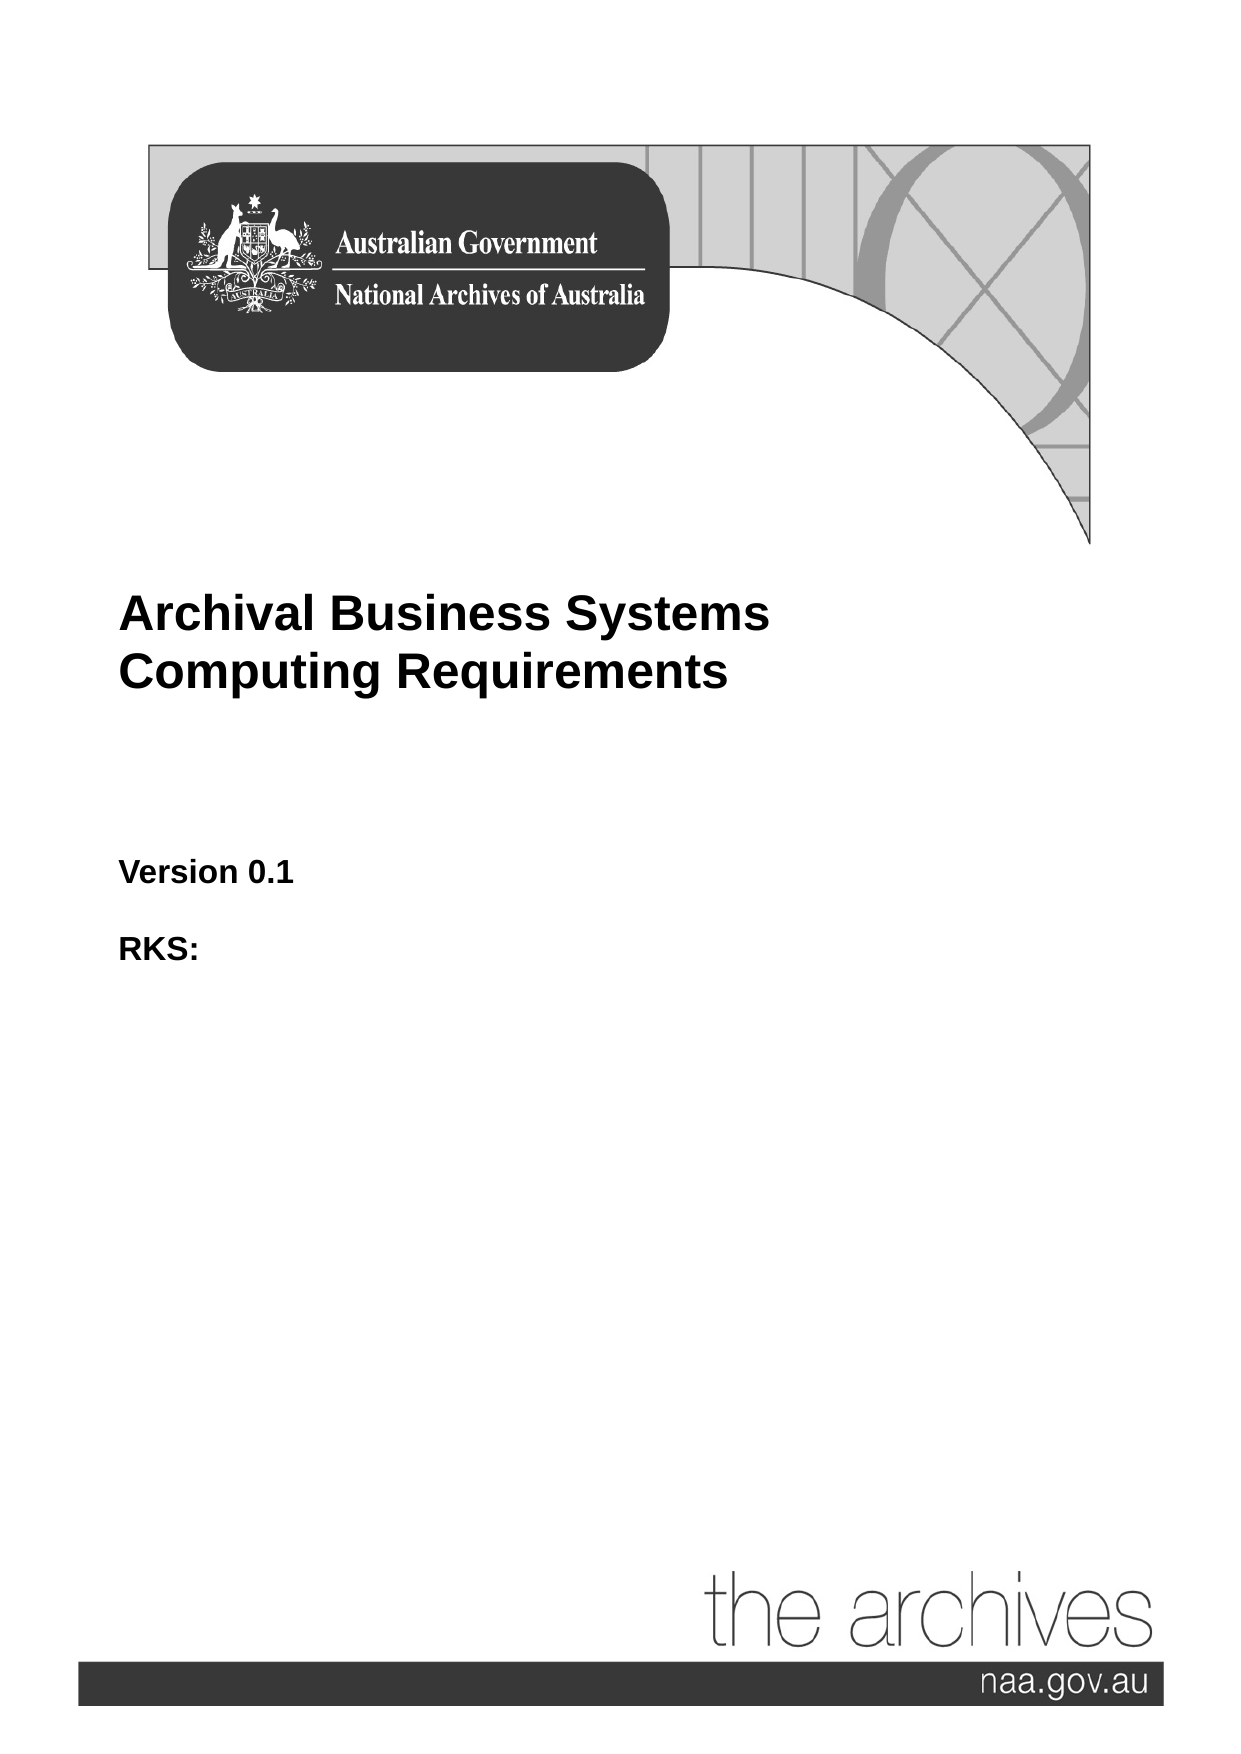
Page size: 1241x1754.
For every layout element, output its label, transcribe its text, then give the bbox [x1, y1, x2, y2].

text Version 0.1 [118, 852, 1122, 891]
text RKS: [118, 929, 1122, 967]
text Computing Requirements [118, 641, 1122, 699]
picture [135, 128, 1105, 546]
picture [71, 1563, 1173, 1707]
text Archival Business Systems [118, 584, 1122, 641]
